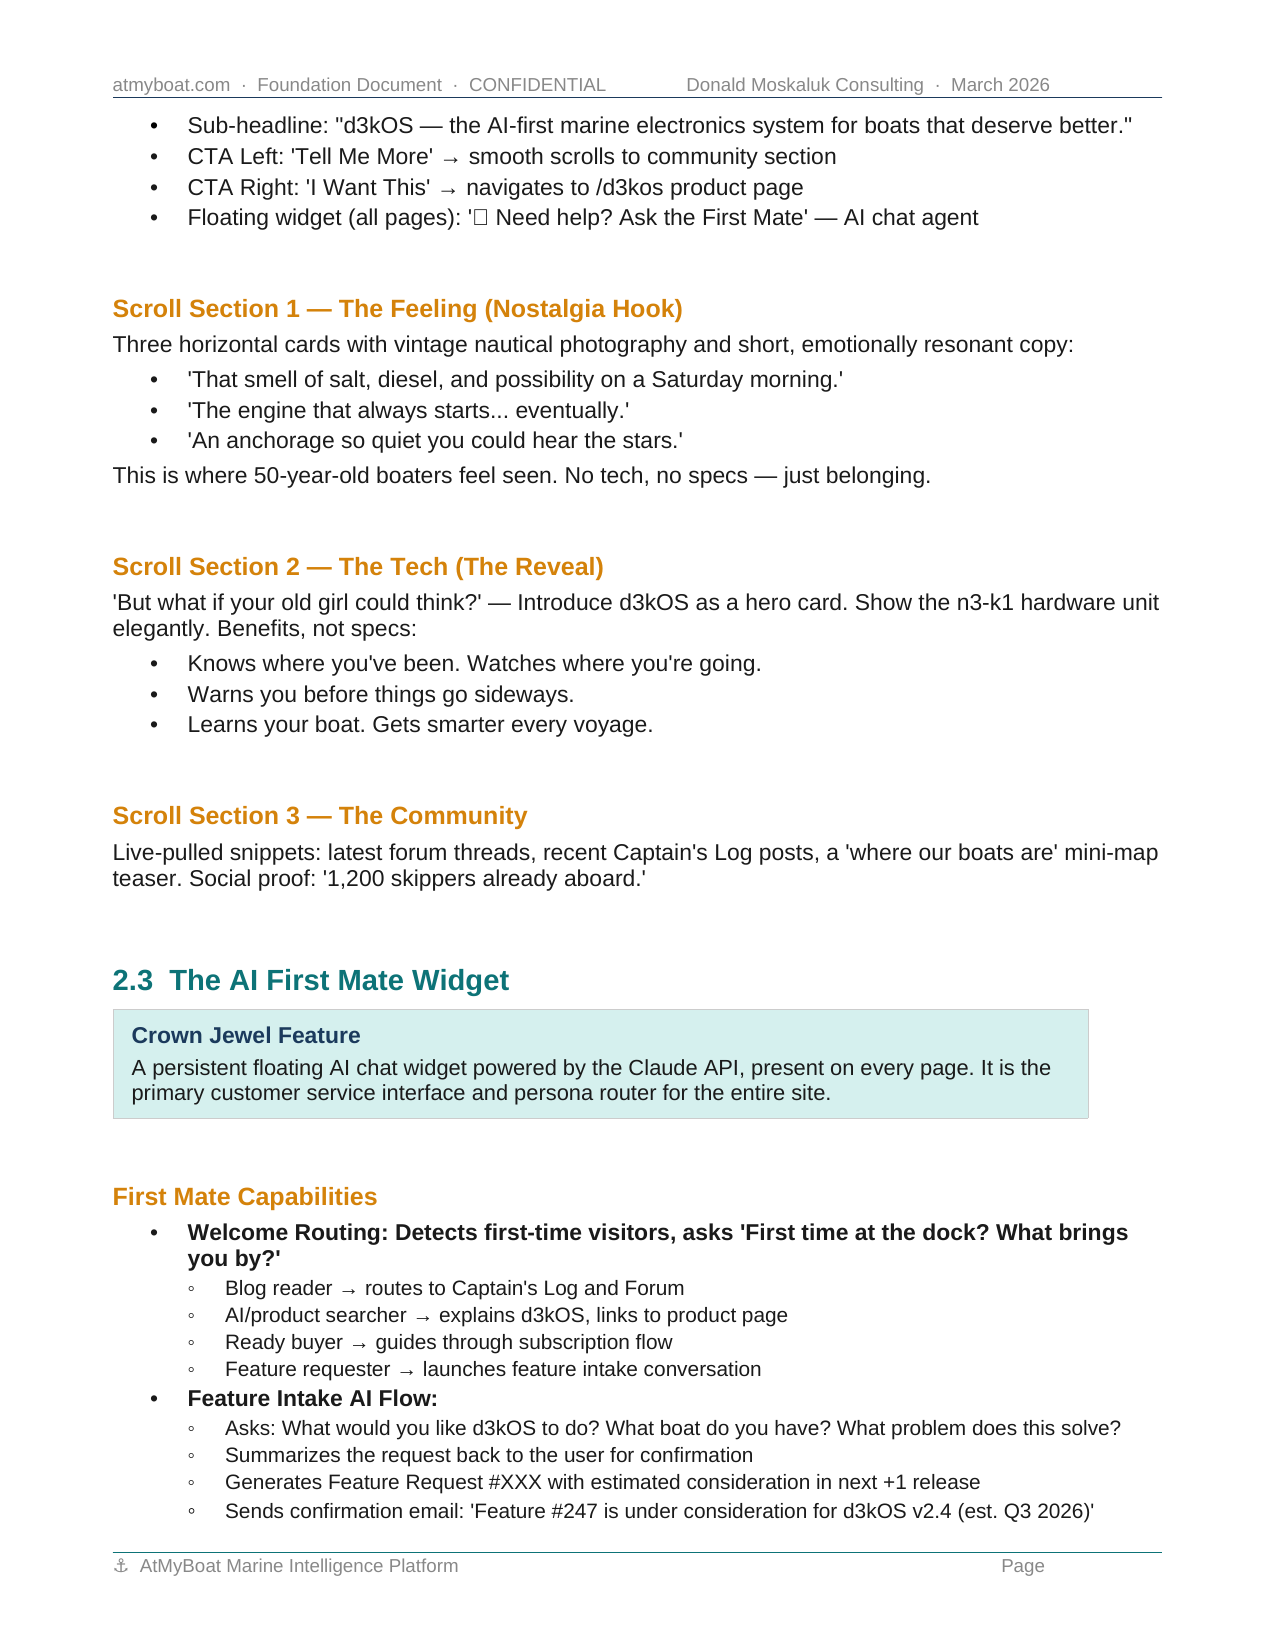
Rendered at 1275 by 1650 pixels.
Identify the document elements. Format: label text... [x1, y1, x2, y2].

list AI/product searcher → explains d3kOS, links to product page [187, 1303, 1162, 1327]
list Asks: What would you like d3kOS to do? What boat do you have? What problem does this solve? [187, 1416, 1162, 1439]
list Generates Feature Request #XXX with estimated consideration in next +1 release [187, 1470, 1162, 1494]
list Knows where you've been. Watches where you're going. [150, 650, 1162, 676]
text Live-pulled snippets: latest forum threads, recent Captain's Log posts, a 'where our boats are' mini-map teaser. Social proof: '1,200 skippers already aboard.' [112, 838, 1162, 891]
list Learns your boat. Gets smarter every voyage. [150, 711, 1162, 737]
list Warns you before things go sideways. [150, 681, 1162, 707]
list Ready buyer → guides through subscription flow [187, 1330, 1162, 1354]
text First Mate Capabilities [112, 1182, 1162, 1210]
list Welcome Routing: Detects first-time visitors, asks 'First time at the dock? What brings you by?' [150, 1219, 1162, 1271]
list Sends confirmation email: 'Feature #247 is under consideration for d3kOS v2.4 (est. Q3 2026)' [187, 1497, 1162, 1523]
list 'An anchorage so quiet you could hear the stars.' [150, 427, 1162, 453]
list Floating widget (all pages): '👋 Need help? Ask the First Mate' — AI chat agent [150, 204, 1162, 230]
list Feature Intake AI Flow: [150, 1385, 1162, 1411]
list Feature requester → launches feature intake conversation [187, 1357, 1162, 1381]
subtitle 2.3 The AI First Mate Widget [112, 963, 1162, 997]
list CTA Right: 'I Want This' → navigates to /d3kos product page [150, 173, 1162, 200]
table_header Crown Jewel Feature A persistent floating AI chat widget powered by the Claude API, present on every page. It is the primary customer service interface and persona router for the entire site. [114, 1010, 1088, 1118]
text Scroll Section 1 — The Feeling (Nostalgia Hook) [112, 294, 1162, 323]
text 'But what if your old girl could think?' — Introduce d3kOS as a hero card. Show the n3-k1 hardware unit elegantly. Benefits, not specs: [112, 589, 1162, 642]
list Sub-headline: "d3kOS — the AI-first marine electronics system for boats that deserve better." [150, 112, 1162, 139]
list 'The engine that always starts... eventually.' [150, 397, 1162, 423]
list Blog reader → routes to Captain's Log and Forum [187, 1276, 1162, 1299]
text Scroll Section 2 — The Tech (The Reveal) [112, 552, 1162, 581]
text Three horizontal cards with vintage nautical photography and short, emotionally resonant copy: [112, 331, 1162, 358]
text Scroll Section 3 — The Community [112, 801, 1162, 830]
list Summarizes the request back to the user for confirmation [187, 1443, 1162, 1467]
list CTA Left: 'Tell Me More' → smooth scrolls to community section [150, 143, 1162, 169]
text This is where 50-year-old boaters feel seen. No tech, no specs — just belonging. [112, 462, 1162, 488]
list 'That smell of salt, diesel, and possibility on a Saturday morning.' [150, 366, 1162, 392]
